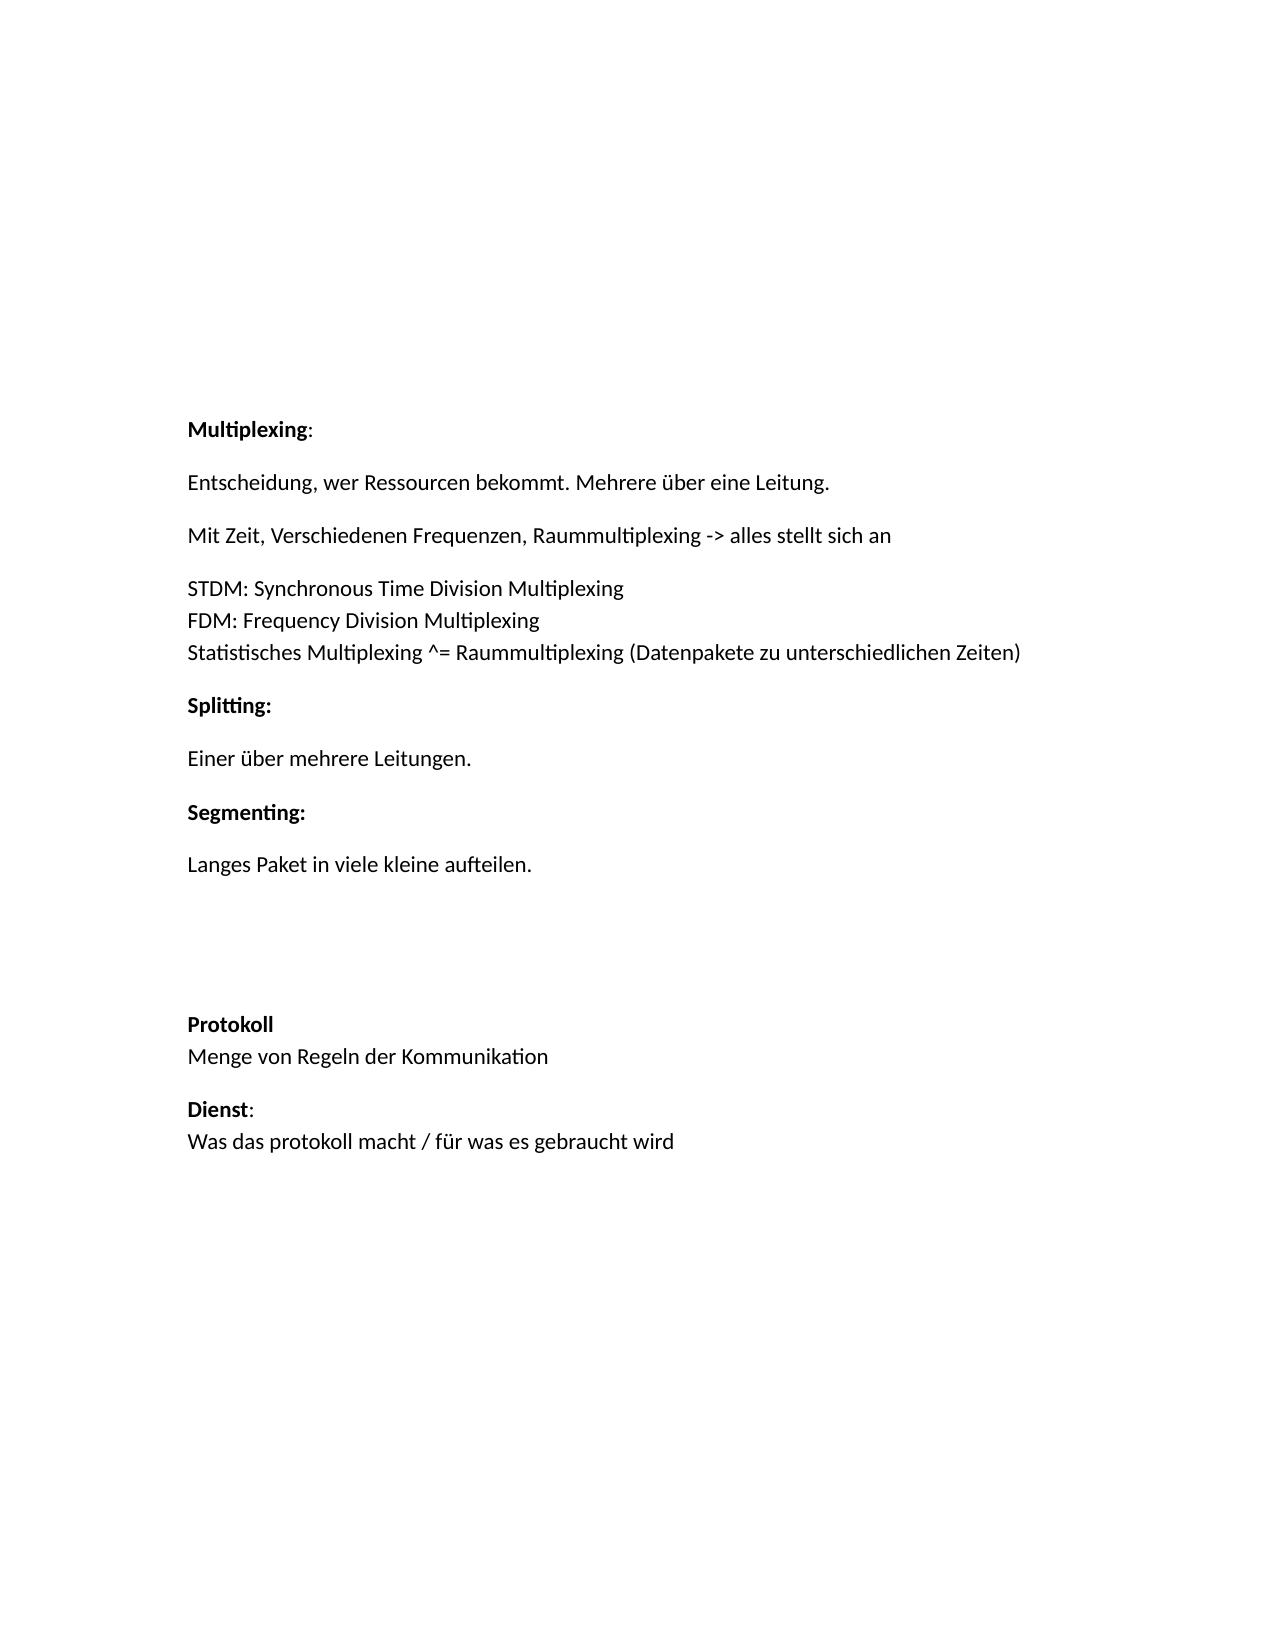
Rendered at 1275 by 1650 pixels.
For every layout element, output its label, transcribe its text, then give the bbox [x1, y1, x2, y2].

text Segmenting: [187, 798, 1087, 826]
text Langes Paket in viele kleine aufteilen. [187, 851, 1087, 879]
text Mit Zeit, Verschiedenen Frequenzen, Raummultiplexing -> alles stellt sich an [187, 521, 1087, 549]
text Multiplexing: [187, 415, 1087, 443]
text STDM: Synchronous Time Division Multiplexing FDM: Frequency Division Multiplexing Statistisches Multiplexing ^= Raummultiplexing (Datenpakete zu unterschiedlichen Zeiten) [187, 574, 1087, 667]
text Einer über mehrere Leitungen. [187, 744, 1087, 773]
text Splitting: [187, 692, 1087, 719]
text Entscheidung, wer Ressourcen bekommt. Mehrere über eine Leitung. [187, 468, 1087, 496]
text Protokoll Menge von Regeln der Kommunikation [187, 1010, 1087, 1070]
text Dienst: Was das protokoll macht / für was es gebraucht wird [187, 1095, 1087, 1155]
